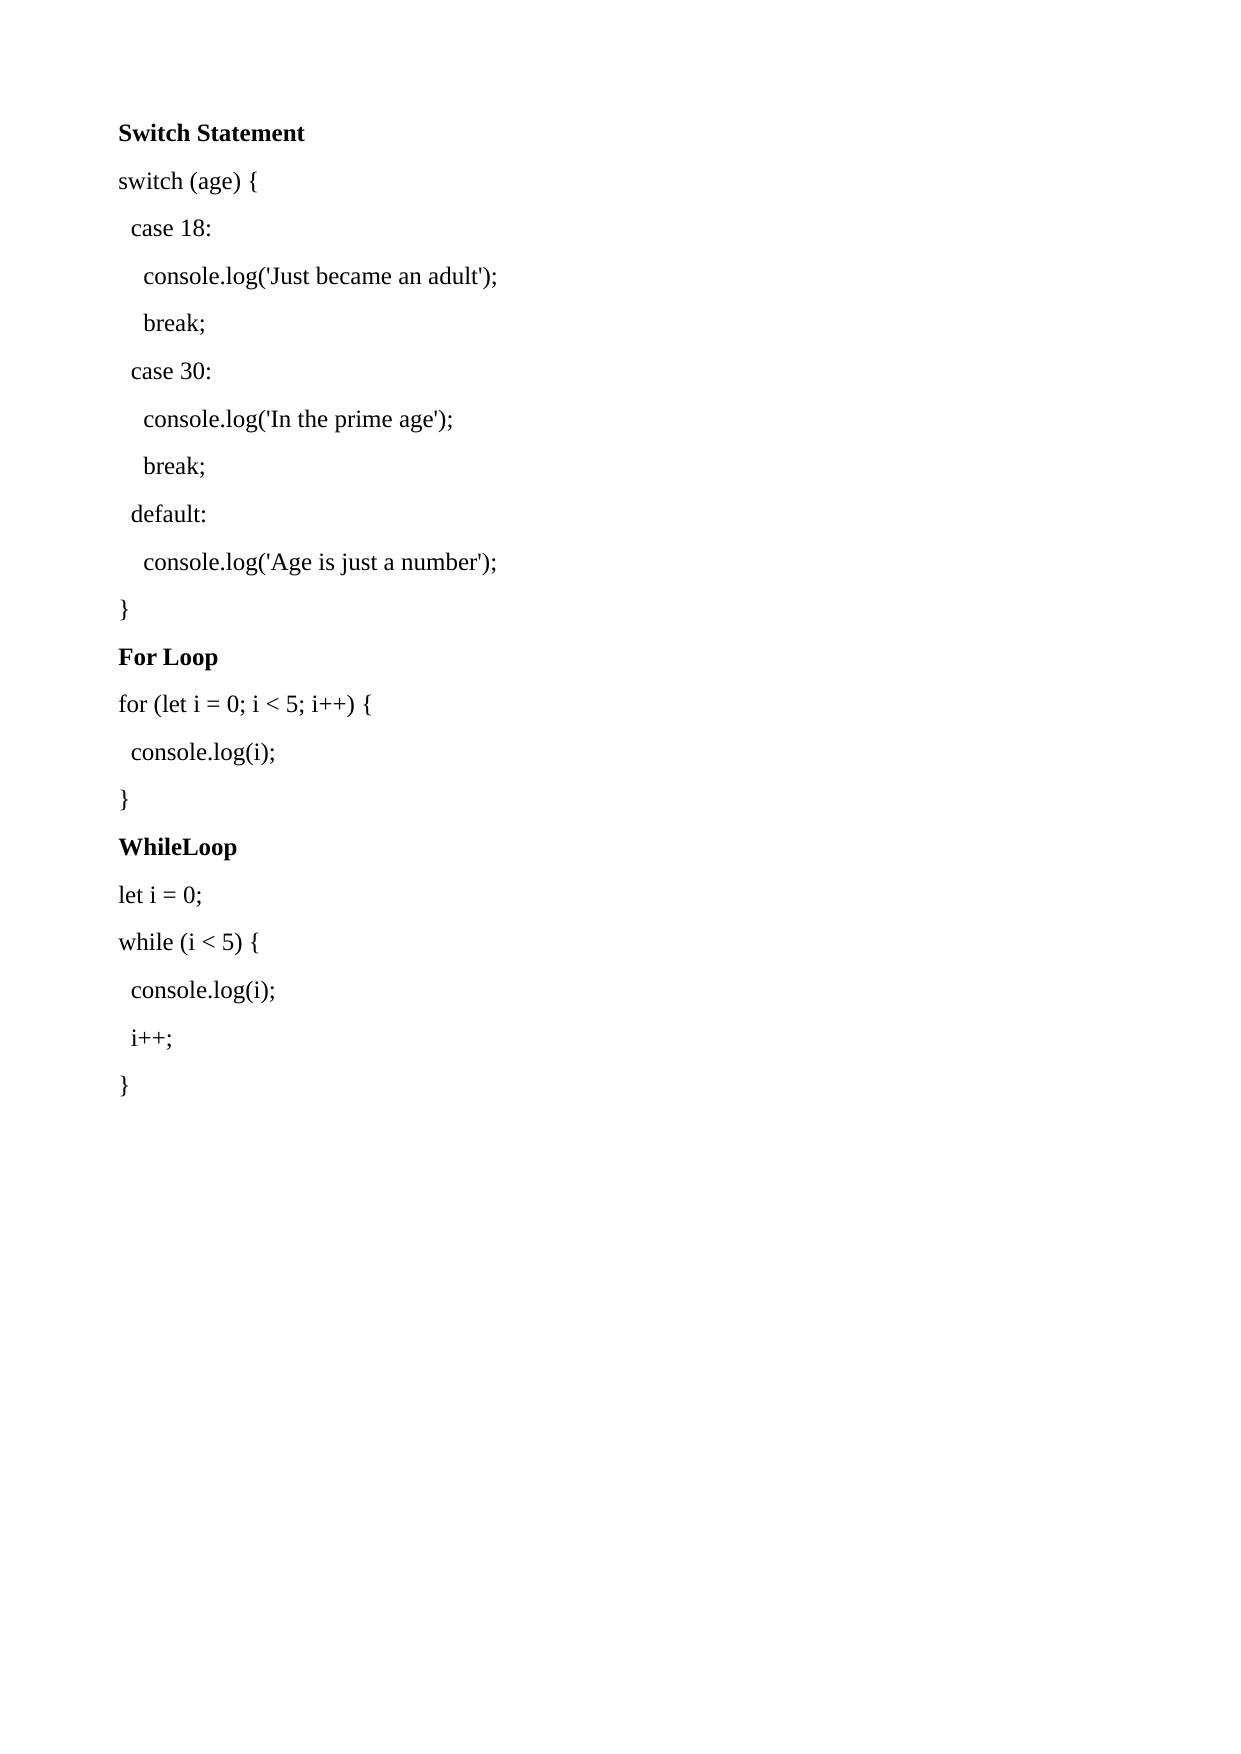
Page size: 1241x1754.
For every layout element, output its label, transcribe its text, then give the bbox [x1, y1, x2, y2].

text } [118, 594, 1122, 623]
text console.log(i); [118, 737, 1122, 766]
text while (i < 5) { [118, 927, 1122, 956]
text let i = 0; [118, 880, 1122, 908]
text console.log(i); [118, 975, 1122, 1004]
text case 18: [118, 213, 1122, 242]
text console.log('In the prime age'); [118, 404, 1122, 432]
text console.log('Age is just a number'); [118, 547, 1122, 575]
text for (let i = 0; i < 5; i++) { [118, 689, 1122, 718]
text WhileLoop [118, 832, 1122, 861]
text switch (age) { [118, 166, 1122, 194]
text console.log('Just became an adult'); [118, 261, 1122, 290]
text Switch Statement [118, 118, 1122, 147]
text break; [118, 451, 1122, 480]
text For Loop [118, 642, 1122, 671]
text } [118, 784, 1122, 813]
text default: [118, 499, 1122, 528]
text i++; [118, 1023, 1122, 1051]
text case 30: [118, 356, 1122, 385]
text break; [118, 308, 1122, 337]
text } [118, 1070, 1122, 1099]
